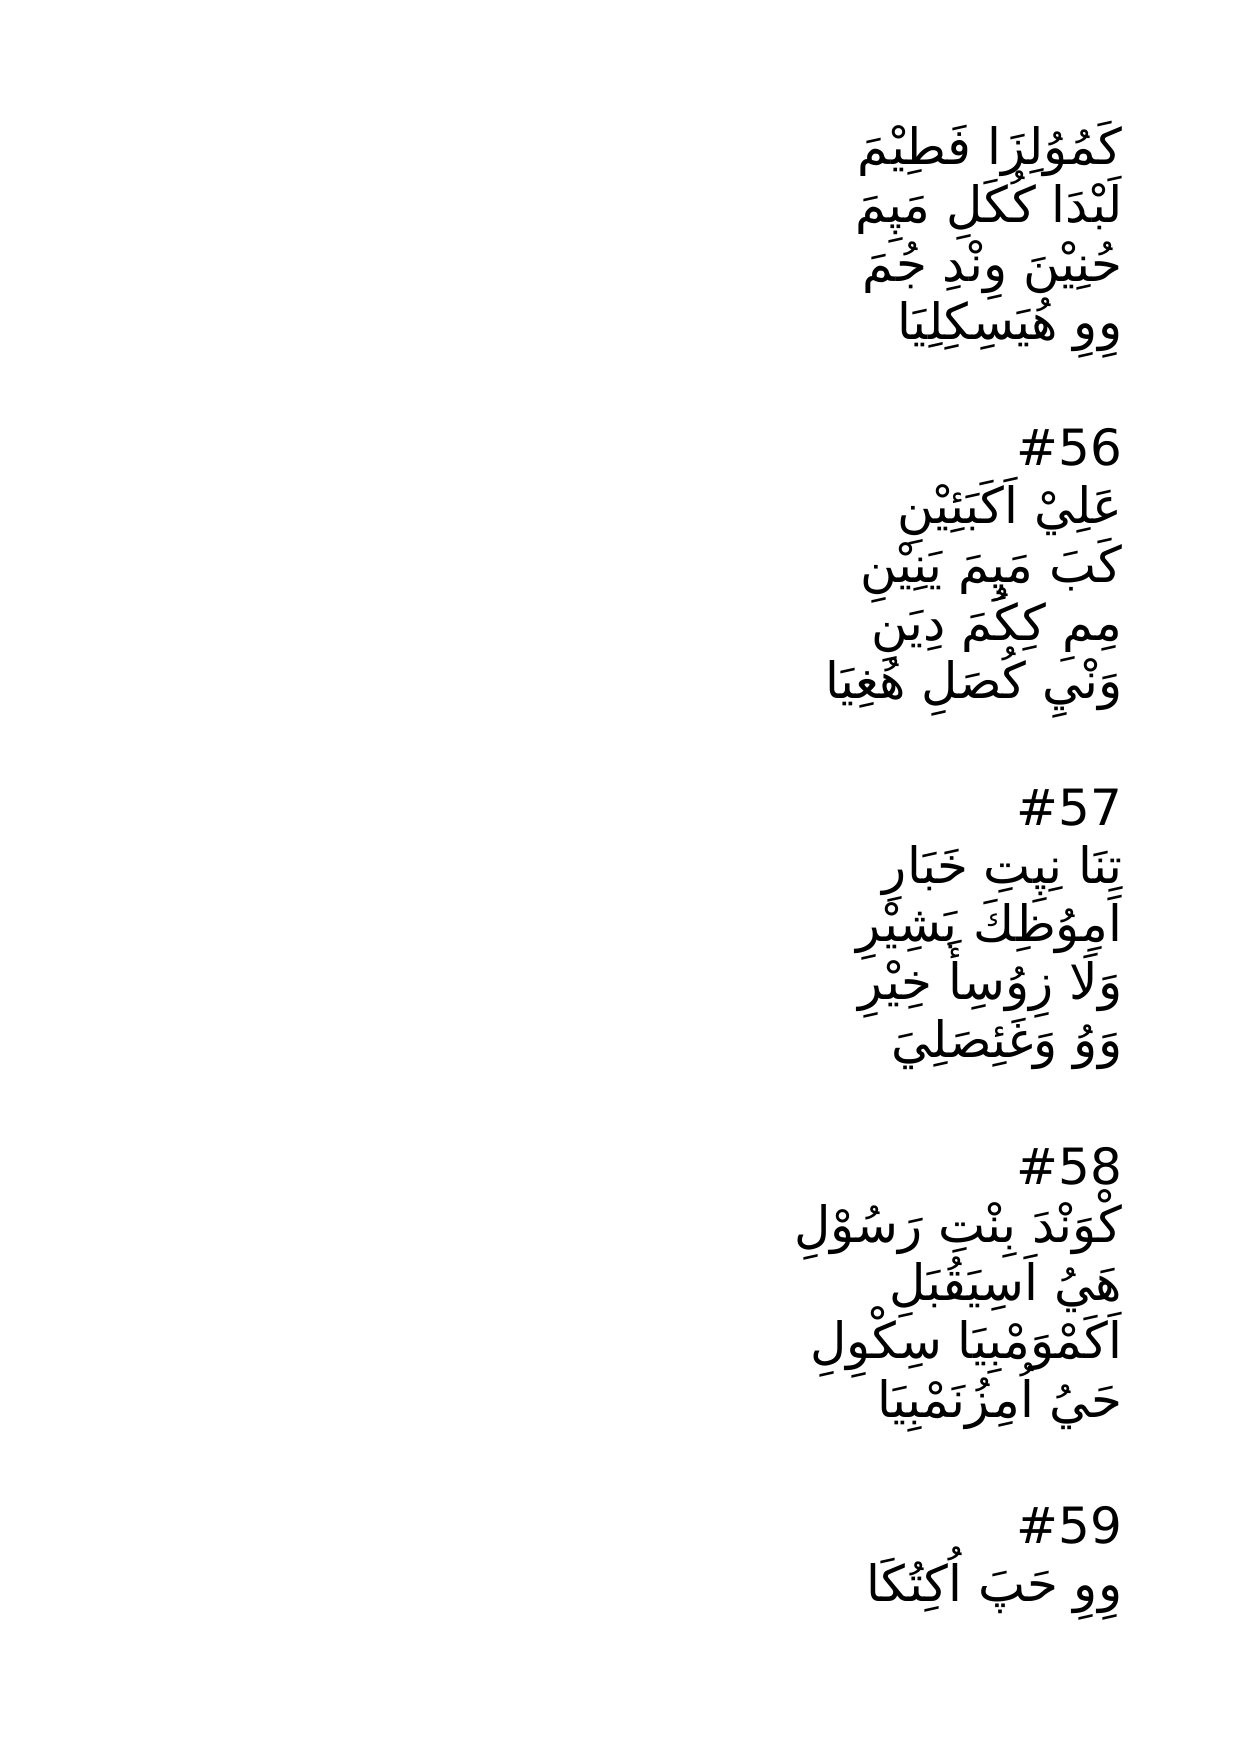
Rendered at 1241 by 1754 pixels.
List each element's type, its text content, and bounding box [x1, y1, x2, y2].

text مِمِ كِكُمَ دِيَنِ [118, 594, 1122, 652]
text عَلِيْ اَكَبَئِيْنِ [118, 477, 1122, 536]
text #57 [118, 778, 1122, 837]
text وَنْيِ كُصَلِ هُغِيَا [118, 652, 1122, 710]
text #58 [118, 1138, 1122, 1196]
text #56 [118, 419, 1122, 477]
text وَوُ وَغَئِصَلِيَ [118, 1011, 1122, 1069]
text كَمُوُلِزَا فَطِيْمَ [118, 118, 1122, 176]
text اَكَمْوَمْبِيَا سِكْوِلِ [118, 1312, 1122, 1371]
text #59 [118, 1497, 1122, 1555]
text وَلَا زِوُسِأَ خِيْرِ [118, 953, 1122, 1011]
text حُنِيْنَ وِنْدِ جُمَ [118, 234, 1122, 293]
text لَبْدَا كُكَلِ مَپِمَ [118, 176, 1122, 234]
text حَيُ اُمِزُنَمْبِيَا [118, 1371, 1122, 1429]
text هَيُ اَسِيَقُبَلِ [118, 1254, 1122, 1312]
text وِوِ حَپَ اُكِتُكَا [118, 1555, 1122, 1613]
text وِوِ هُيَسِكِلِيَا [118, 293, 1122, 351]
text اَمِوُظِكَ بَشِيْرِ [118, 895, 1122, 953]
text كْوَنْدَ بِنْتِ رَسُوْلِ [118, 1196, 1122, 1254]
text كَبَ مَپِمَ يَنِيْنِ [118, 536, 1122, 594]
text تِنَا نِپِتِ خَبَارِ [118, 837, 1122, 895]
